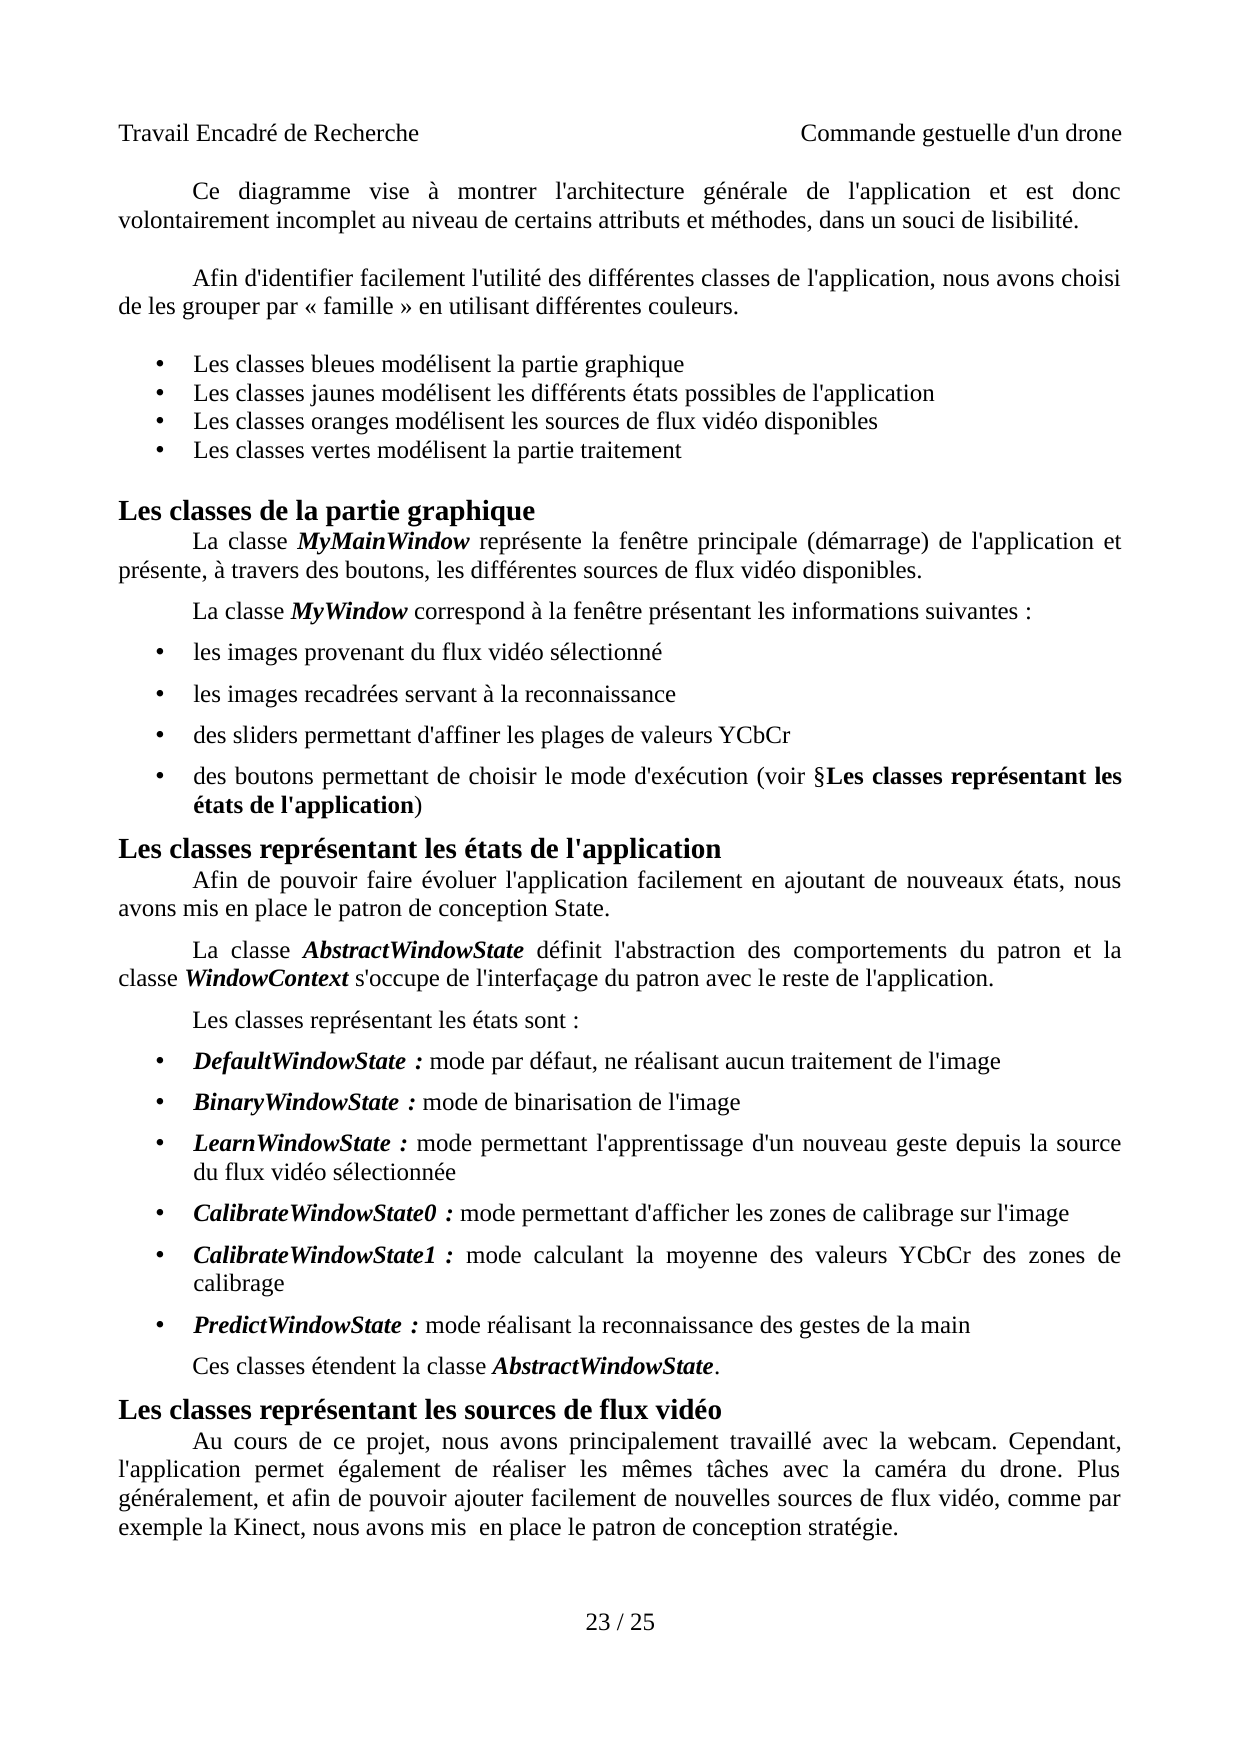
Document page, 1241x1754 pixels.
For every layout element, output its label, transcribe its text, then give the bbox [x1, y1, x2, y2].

text Afin de pouvoir faire évoluer l'application facilement en ajoutant de nouveaux états, nous avons mis en place le patron de conception State. [118, 865, 1122, 922]
text Ce diagramme vise à montrer l'architecture générale de l'application et est donc volontairement incomplet au niveau de certains attributs et méthodes, dans un souci de lisibilité. [118, 176, 1122, 234]
list des sliders permettant d'affiner les plages de valeurs YCbCr [156, 720, 1122, 749]
text Les classes de la partie graphique [118, 493, 1122, 526]
list les images recadrées servant à la reconnaissance [156, 679, 1122, 707]
list LearnWindowState : mode permettant l'apprentissage d'un nouveau geste depuis la source du flux vidéo sélectionnée [156, 1128, 1122, 1186]
list CalibrateWindowState0 : mode permettant d'afficher les zones de calibrage sur l'image [156, 1198, 1122, 1227]
text Les classes représentant les états de l'application [118, 831, 1122, 865]
list BinaryWindowState : mode de binarisation de l'image [156, 1087, 1122, 1116]
text Afin d'identifier facilement l'utilité des différentes classes de l'application, nous avons choisi de les grouper par « famille » en utilisant différentes couleurs. [118, 263, 1122, 320]
list Les classes vertes modélisent la partie traitement [156, 435, 1122, 464]
list des boutons permettant de choisir le mode d'exécution (voir §Les classes représentant les états de l'application) [156, 761, 1122, 819]
list Les classes jaunes modélisent les différents états possibles de l'application [156, 378, 1122, 406]
list PredictWindowState : mode réalisant la reconnaissance des gestes de la main [156, 1310, 1122, 1338]
list Les classes oranges modélisent les sources de flux vidéo disponibles [156, 406, 1122, 435]
list DefaultWindowState : mode par défaut, ne réalisant aucun traitement de l'image [156, 1046, 1122, 1075]
list CalibrateWindowState1 : mode calculant la moyenne des valeurs YCbCr des zones de calibrage [156, 1240, 1122, 1297]
text Les classes représentant les états sont : [118, 1005, 1122, 1033]
text Ces classes étendent la classe AbstractWindowState. [118, 1351, 1122, 1380]
text Les classes représentant les sources de flux vidéo [118, 1392, 1122, 1426]
list Les classes bleues modélisent la partie graphique [156, 349, 1122, 378]
list les images provenant du flux vidéo sélectionné [156, 637, 1122, 666]
text La classe AbstractWindowState définit l'abstraction des comportements du patron et la classe WindowContext s'occupe de l'interfaçage du patron avec le reste de l'application. [118, 935, 1122, 992]
text La classe MyWindow correspond à la fenêtre présentant les informations suivantes : [118, 596, 1122, 625]
text La classe MyMainWindow représente la fenêtre principale (démarrage) de l'application et présente, à travers des boutons, les différentes sources de flux vidéo disponibles. [118, 526, 1122, 584]
text Au cours de ce projet, nous avons principalement travaillé avec la webcam. Cependant, l'application permet également de réaliser les mêmes tâches avec la caméra du drone. Plus généralement, et afin de pouvoir ajouter facilement de nouvelles sources de flux vidéo, comme par exemple la Kinect, nous avons mis en place le patron de conception stratégie. [118, 1426, 1122, 1541]
